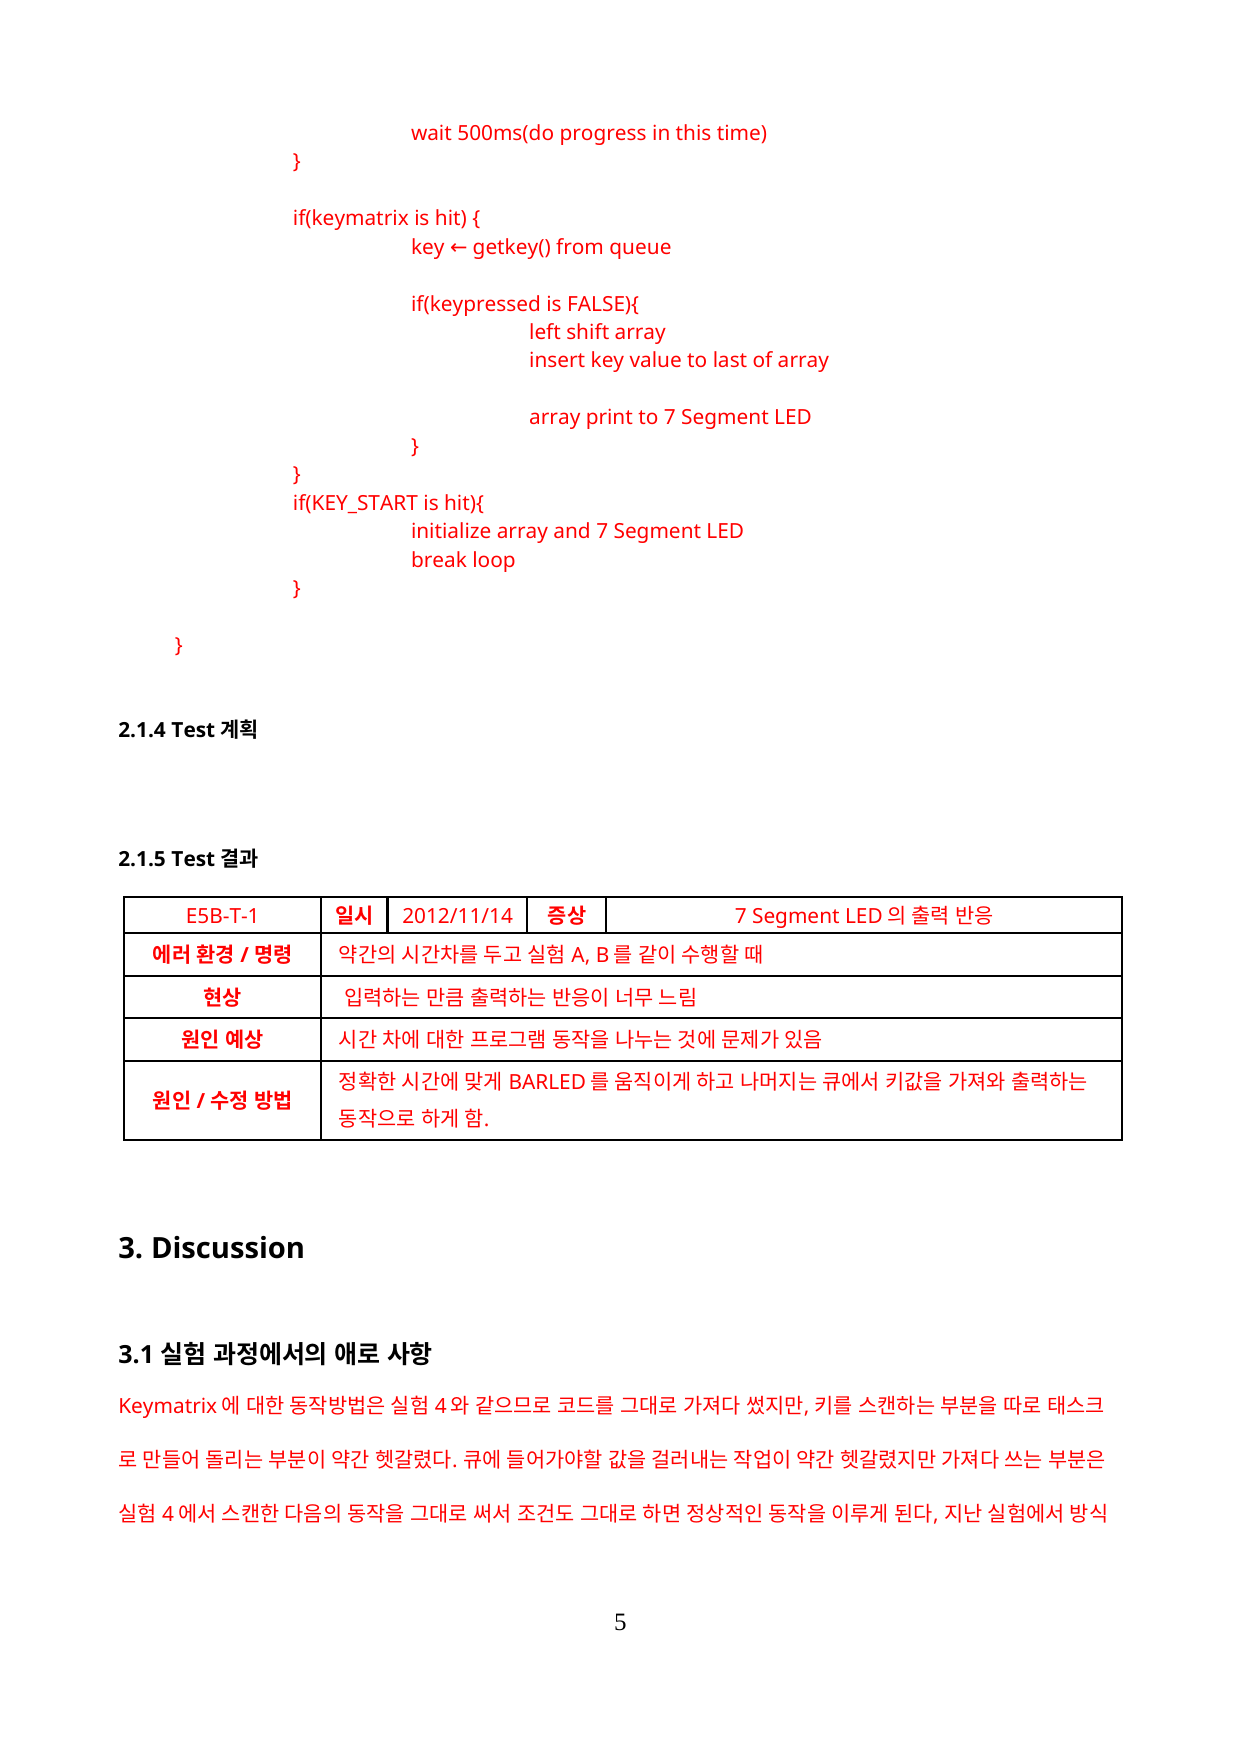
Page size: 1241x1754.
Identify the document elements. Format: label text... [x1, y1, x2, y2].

text if(keymatrix is hit) { [146, 203, 1122, 232]
table_header 7 Segment LED의 출력 반응 [607, 898, 1121, 932]
table_cell 약간의 시간차를 두고 실험 A, B를 같이 수행할 때 [322, 934, 1121, 975]
table_cell 시간 차에 대한 프로그램 동작을 나누는 것에 문제가 있음 [322, 1019, 1121, 1059]
text } [146, 573, 1122, 602]
table_cell 에러 환경 / 명령 [125, 934, 320, 975]
table_header 2012/11/14 [389, 898, 526, 932]
table_header E5B-T-1 [125, 898, 320, 932]
text } [146, 459, 1122, 488]
text 2.1.5 Test 결과 [118, 844, 1122, 873]
text 3. Discussion [118, 1227, 1122, 1267]
table_cell 원인 예상 [125, 1019, 320, 1059]
text array print to 7 Segment LED [146, 402, 1122, 431]
text } [146, 630, 1122, 658]
text insert key value to last of array [146, 346, 1122, 374]
text } [146, 147, 1122, 175]
text if(keypressed is FALSE){ [146, 289, 1122, 317]
text initialize array and 7 Segment LED [146, 516, 1122, 545]
text left shift array [146, 317, 1122, 346]
text 3.1 실험 과정에서의 애로 사항 [118, 1336, 1122, 1370]
table_cell 정확한 시간에 맞게 BARLED를 움직이게 하고 나머지는 큐에서 키값을 가져와 출력하는 동작으로 하게 함. [322, 1062, 1121, 1139]
text break loop [146, 545, 1122, 573]
table_cell 현상 [125, 977, 320, 1017]
text if(KEY_START is hit){ [146, 488, 1122, 516]
table_cell 입력하는 만큼 출력하는 반응이 너무 느림 [322, 977, 1121, 1017]
text 2.1.4 Test 계획 [118, 715, 1122, 744]
text wait 500ms(do progress in this time) [146, 118, 1122, 147]
table_header 증상 [528, 898, 605, 932]
table_header 일시 [322, 898, 386, 932]
text key ← getkey() from queue [146, 232, 1122, 260]
text } [146, 431, 1122, 459]
text Keymatrix에 대한 동작방법은 실험 4와 같으므로 코드를 그대로 가져다 썼지만, 키를 스캔하는 부분을 따로 태스크로 만들어 돌리는 부분이 약간 헷갈렸다. 큐에 들어가야할 값을 걸러내는 작업이 약간 헷갈렸지만 가져다 쓰는 부분은 실험 4에서 스캔한 다음의 동작을 그대로 써서 조건도 그대로 하면 정상적인 동작을 이루게 된다, 지난 실험에서 방식 [118, 1391, 1122, 1527]
table_cell 원인 / 수정 방법 [125, 1062, 320, 1139]
